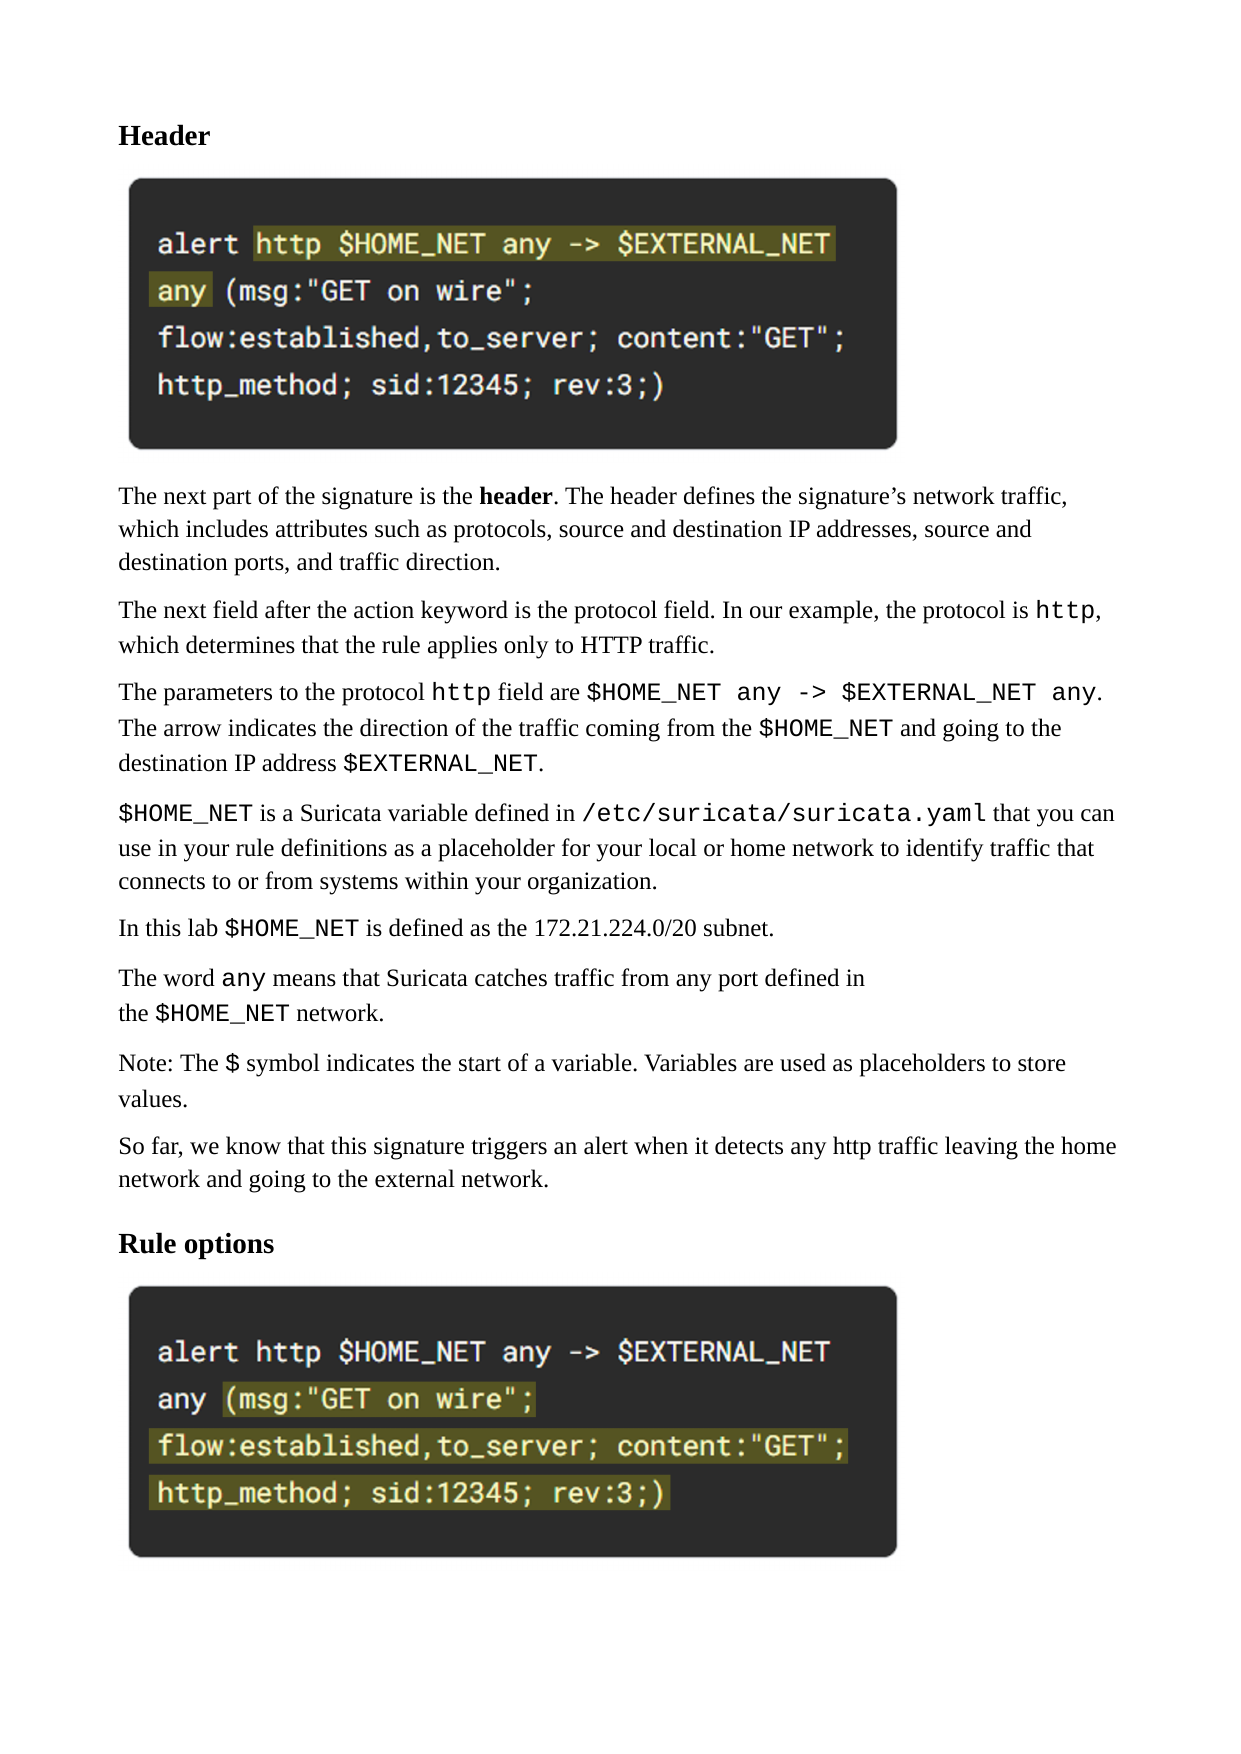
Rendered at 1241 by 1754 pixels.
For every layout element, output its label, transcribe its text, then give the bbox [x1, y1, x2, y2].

subtitle Header [118, 118, 1122, 152]
text $HOME_NET is a Suricata variable defined in /etc/suricata/suricata.yaml that you can use in your rule definitions as a placeholder for your local or home network to identify traffic that connects to or from systems within your organization. [118, 798, 1122, 894]
text So far, we know that this signature triggers an alert when it detects any http traffic leaving the home network and going to the external network. [118, 1131, 1122, 1193]
picture [118, 164, 906, 463]
text The next field after the action keyword is the protocol field. In our example, the protocol is http, which determines that the rule applies only to HTTP traffic. [118, 595, 1122, 659]
text Note: The $ symbol indicates the start of a variable. Variables are used as placeholders to store values. [118, 1048, 1122, 1112]
text The word any means that Suricata catches traffic from any port defined in the $HOME_NET network. [118, 963, 1122, 1029]
picture [118, 1272, 906, 1571]
text In this lab $HOME_NET is defined as the 172.21.224.0/20 subnet. [118, 913, 1122, 944]
text The parameters to the protocol http field are $HOME_NET any -> $EXTERNAL_NET any. The arrow indicates the direction of the traffic coming from the $HOME_NET and going to the destination IP address $EXTERNAL_NET. [118, 677, 1122, 778]
text The next part of the signature is the header. The header defines the signature’s network traffic, which includes attributes such as protocols, source and destination IP addresses, source and destination ports, and traffic direction. [118, 481, 1122, 576]
subtitle Rule options [118, 1226, 1122, 1260]
